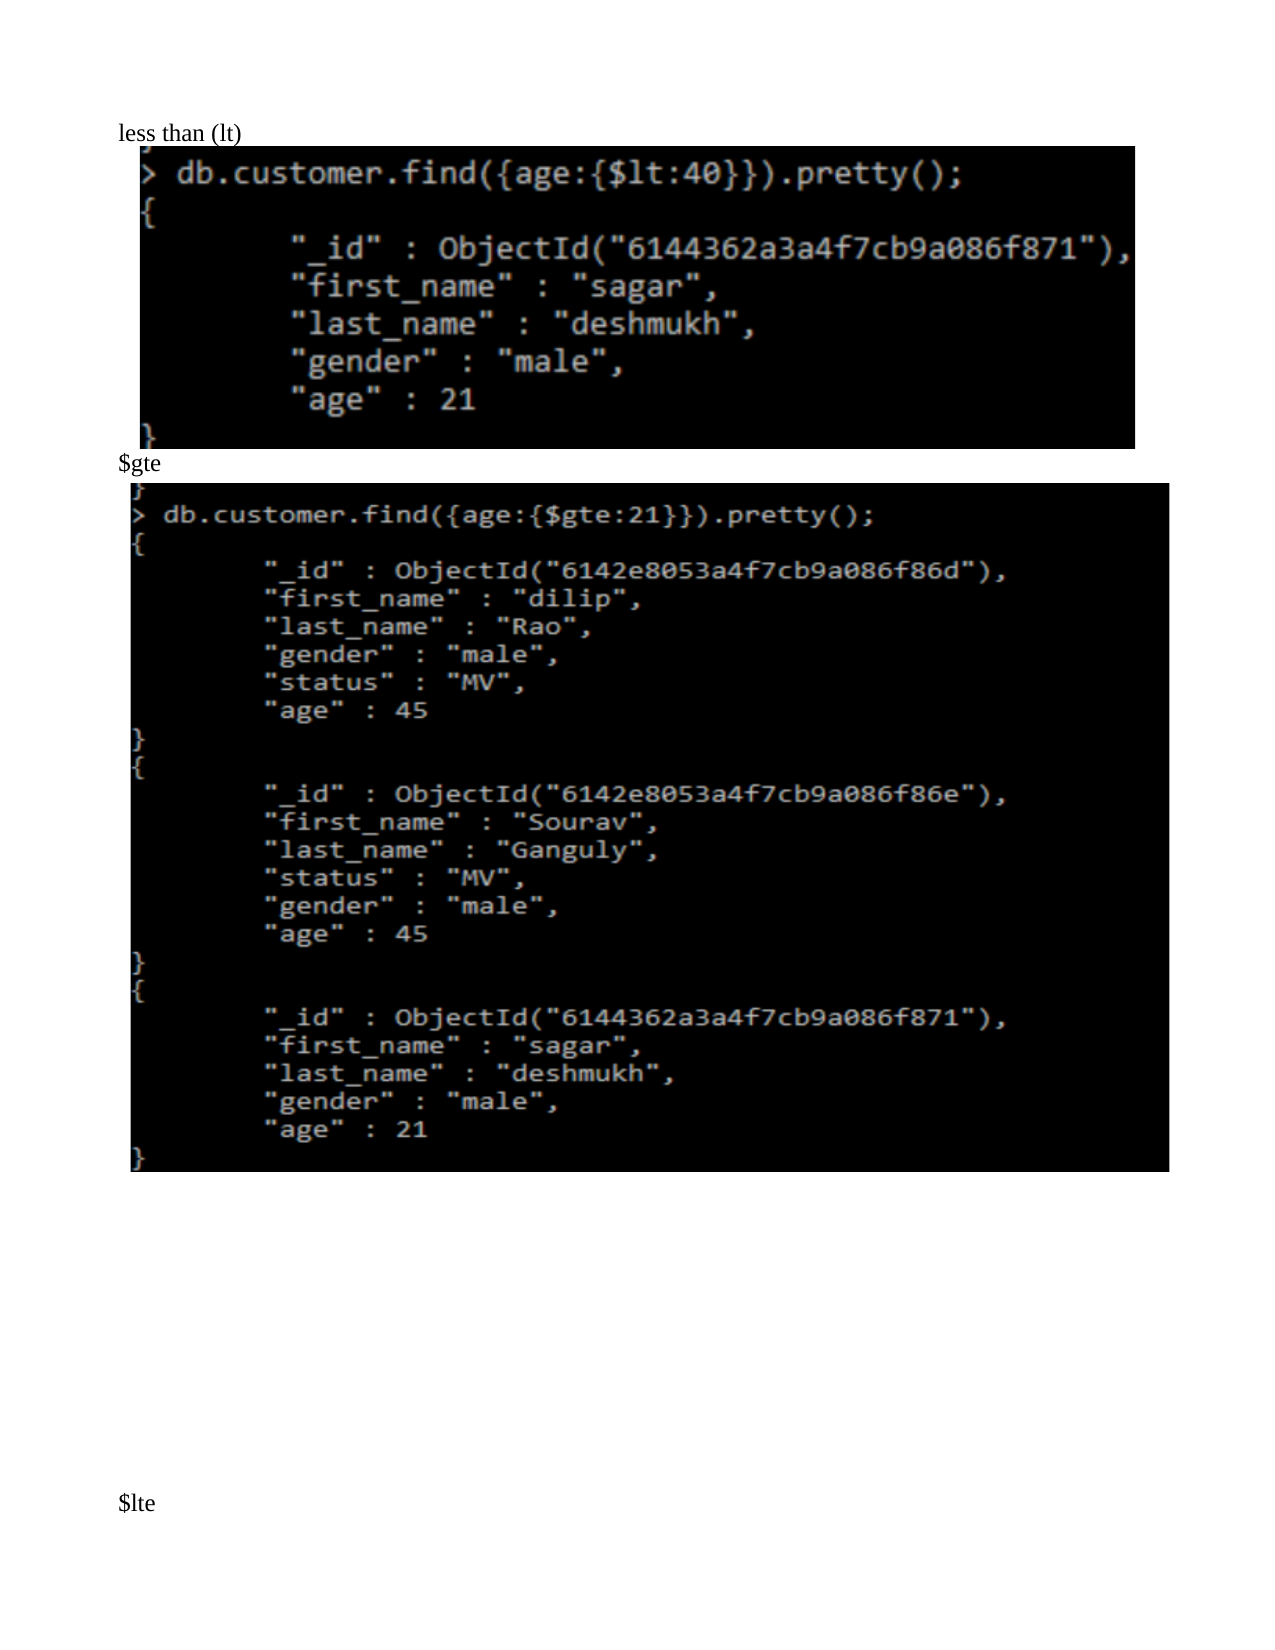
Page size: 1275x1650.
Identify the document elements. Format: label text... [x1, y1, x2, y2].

text $lte [118, 1488, 1157, 1517]
text $gte [118, 204, 1157, 477]
text less than (lt) [118, 118, 1157, 147]
